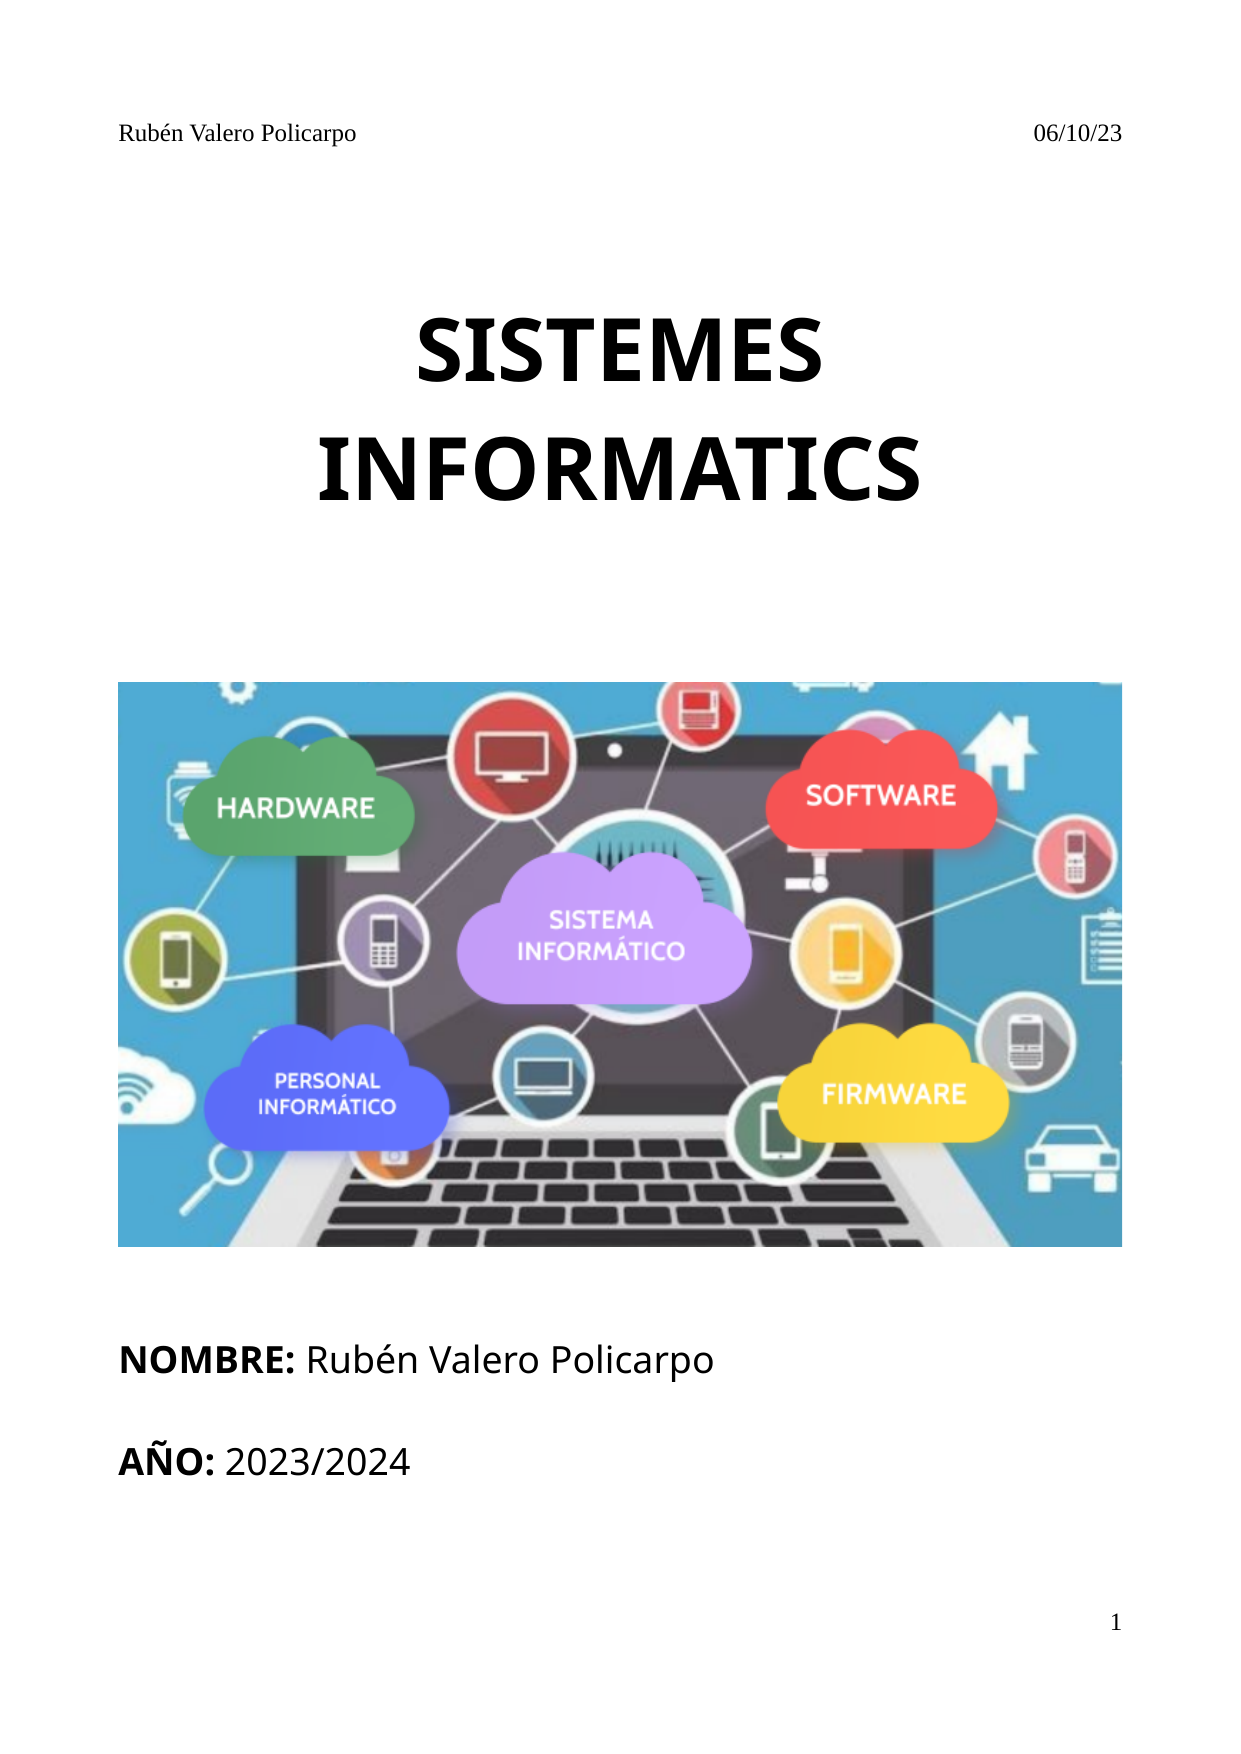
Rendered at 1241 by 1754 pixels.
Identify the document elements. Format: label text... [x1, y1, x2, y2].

title SISTEMES INFORMATICS [118, 288, 1122, 526]
text AÑO: 2023/2024 [118, 1435, 1122, 1486]
picture [118, 682, 1123, 1247]
text NOMBRE: Rubén Valero Policarpo [118, 1333, 1122, 1384]
